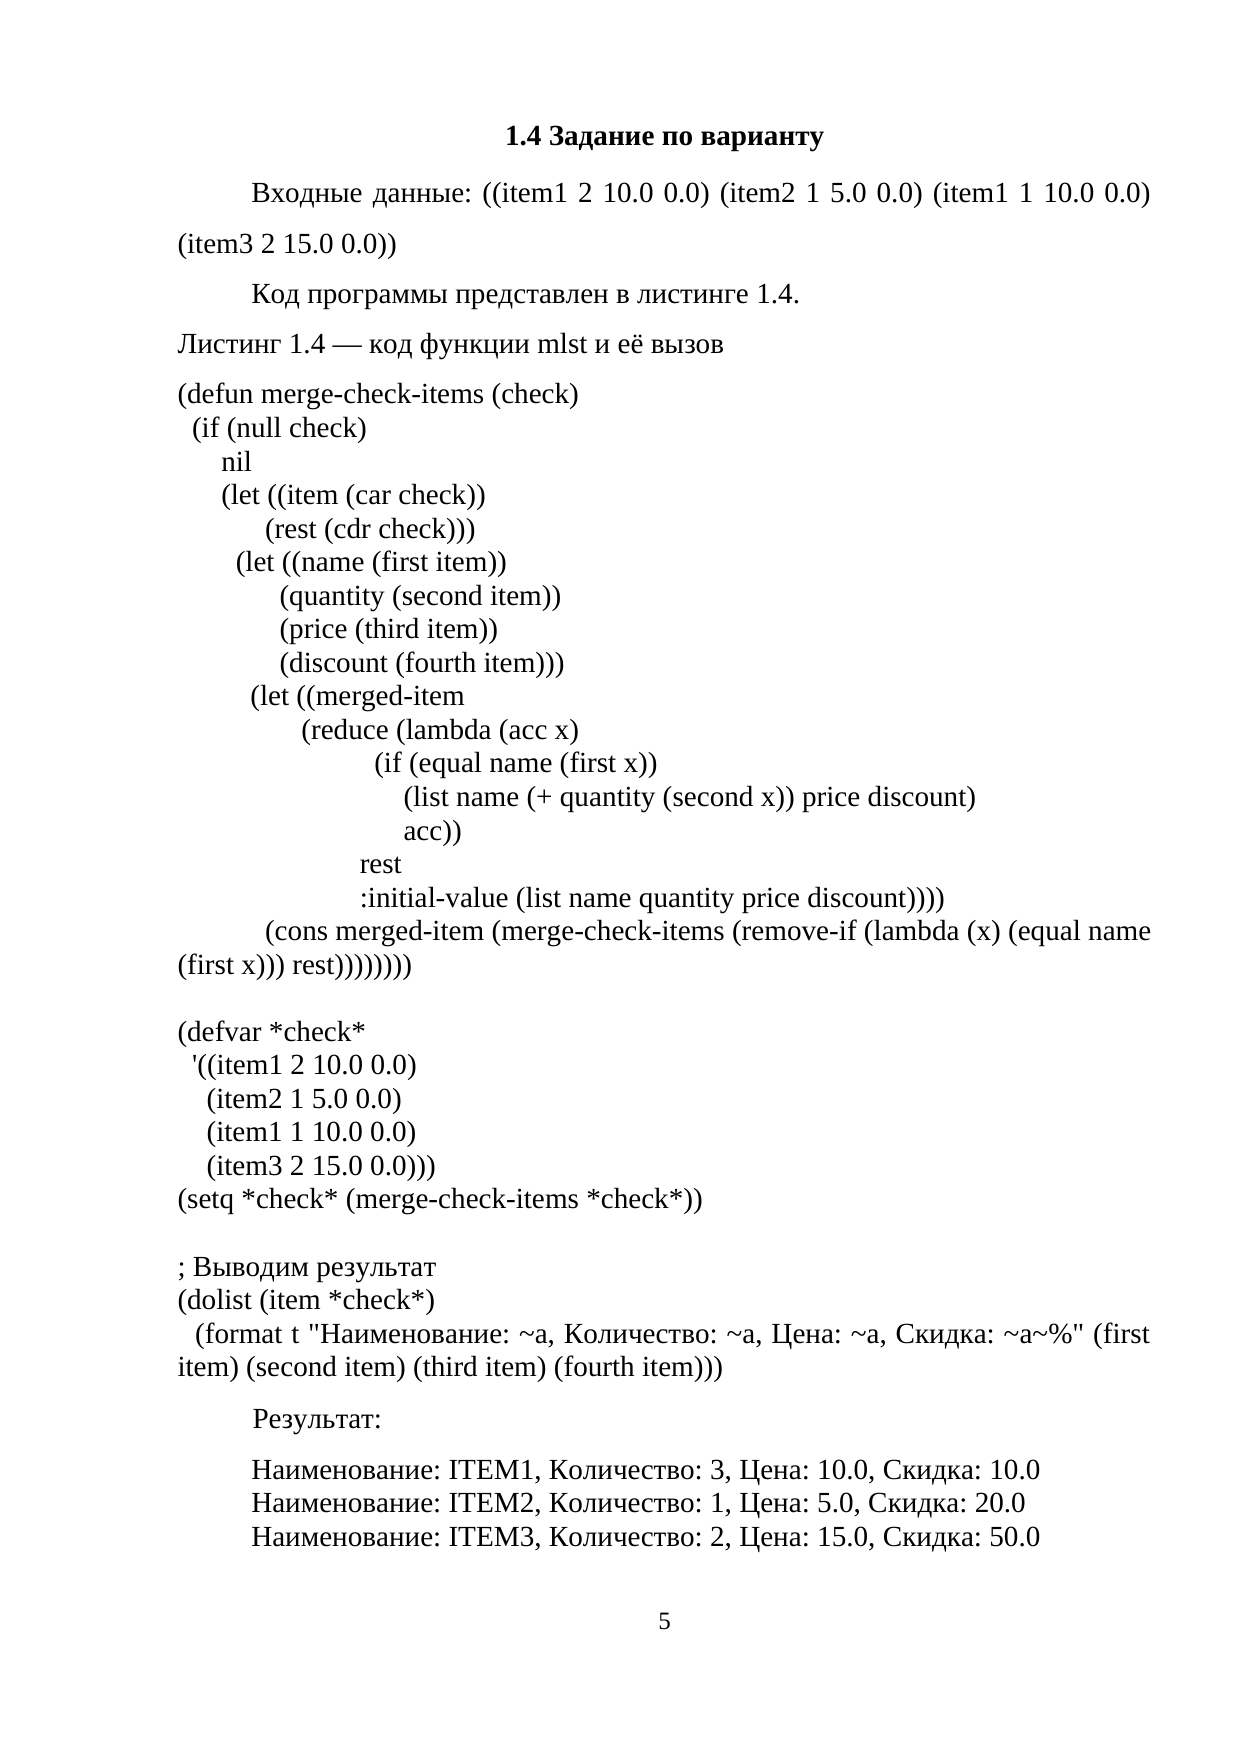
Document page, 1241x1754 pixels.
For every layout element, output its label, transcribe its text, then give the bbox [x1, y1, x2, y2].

text acc)) [177, 813, 1152, 846]
text (let ((name (first item)) [177, 544, 1152, 578]
text (price (third item)) [177, 611, 1152, 645]
text '((item1 2 10.0 0.0) [177, 1047, 1152, 1081]
text (format t "Наименование: ~a, Количество: ~a, Цена: ~a, Скидка: ~a~%" (first item) (second item) (third item) (fourth item))) [177, 1316, 1152, 1383]
text (item3 2 15.0 0.0))) [177, 1148, 1152, 1182]
text (let ((merged-item [177, 678, 1152, 712]
text (list name (+ quantity (second x)) price discount) [177, 779, 1152, 813]
text (item1 1 10.0 0.0) [177, 1114, 1152, 1148]
text (if (null check) [177, 410, 1152, 444]
text Результат: [177, 1401, 1152, 1434]
text (dolist (item *check*) [177, 1282, 1152, 1316]
text (defun merge-check-items (check) [177, 377, 1152, 410]
text (if (equal name (first x)) [177, 746, 1152, 779]
text (discount (fourth item))) [177, 645, 1152, 678]
text Наименование: ITEM3, Количество: 2, Цена: 15.0, Скидка: 50.0 [177, 1519, 1152, 1553]
text Наименование: ITEM1, Количество: 3, Цена: 10.0, Скидка: 10.0 [177, 1452, 1152, 1486]
text (setq *check* (merge-check-items *check*)) [177, 1182, 1152, 1215]
text (rest (cdr check))) [177, 511, 1152, 544]
subtitle 1.4 Задание по варианту [177, 118, 1152, 152]
text Код программы представлен в листинге 1.4. [177, 276, 1152, 309]
text ; Выводим результат [177, 1249, 1152, 1282]
text (let ((item (car check)) [177, 477, 1152, 511]
text (cons merged-item (merge-check-items (remove-if (lambda (x) (equal name (first x))) rest)))))))) [177, 913, 1152, 980]
text nil [177, 444, 1152, 477]
text (defvar *check* [177, 1014, 1152, 1047]
text Входные данные: ((item1 2 10.0 0.0) (item2 1 5.0 0.0) (item1 1 10.0 0.0)(item3 2 15.0 0.0)) [177, 175, 1152, 259]
text Наименование: ITEM2, Количество: 1, Цена: 5.0, Скидка: 20.0 [177, 1486, 1152, 1519]
text :initial-value (list name quantity price discount)))) [177, 880, 1152, 913]
text (quantity (second item)) [177, 578, 1152, 611]
text (reduce (lambda (acc x) [177, 712, 1152, 746]
text (item2 1 5.0 0.0) [177, 1081, 1152, 1114]
text rest [177, 846, 1152, 880]
text Листинг 1.4 — код функции mlst и её вызов [177, 326, 1152, 360]
